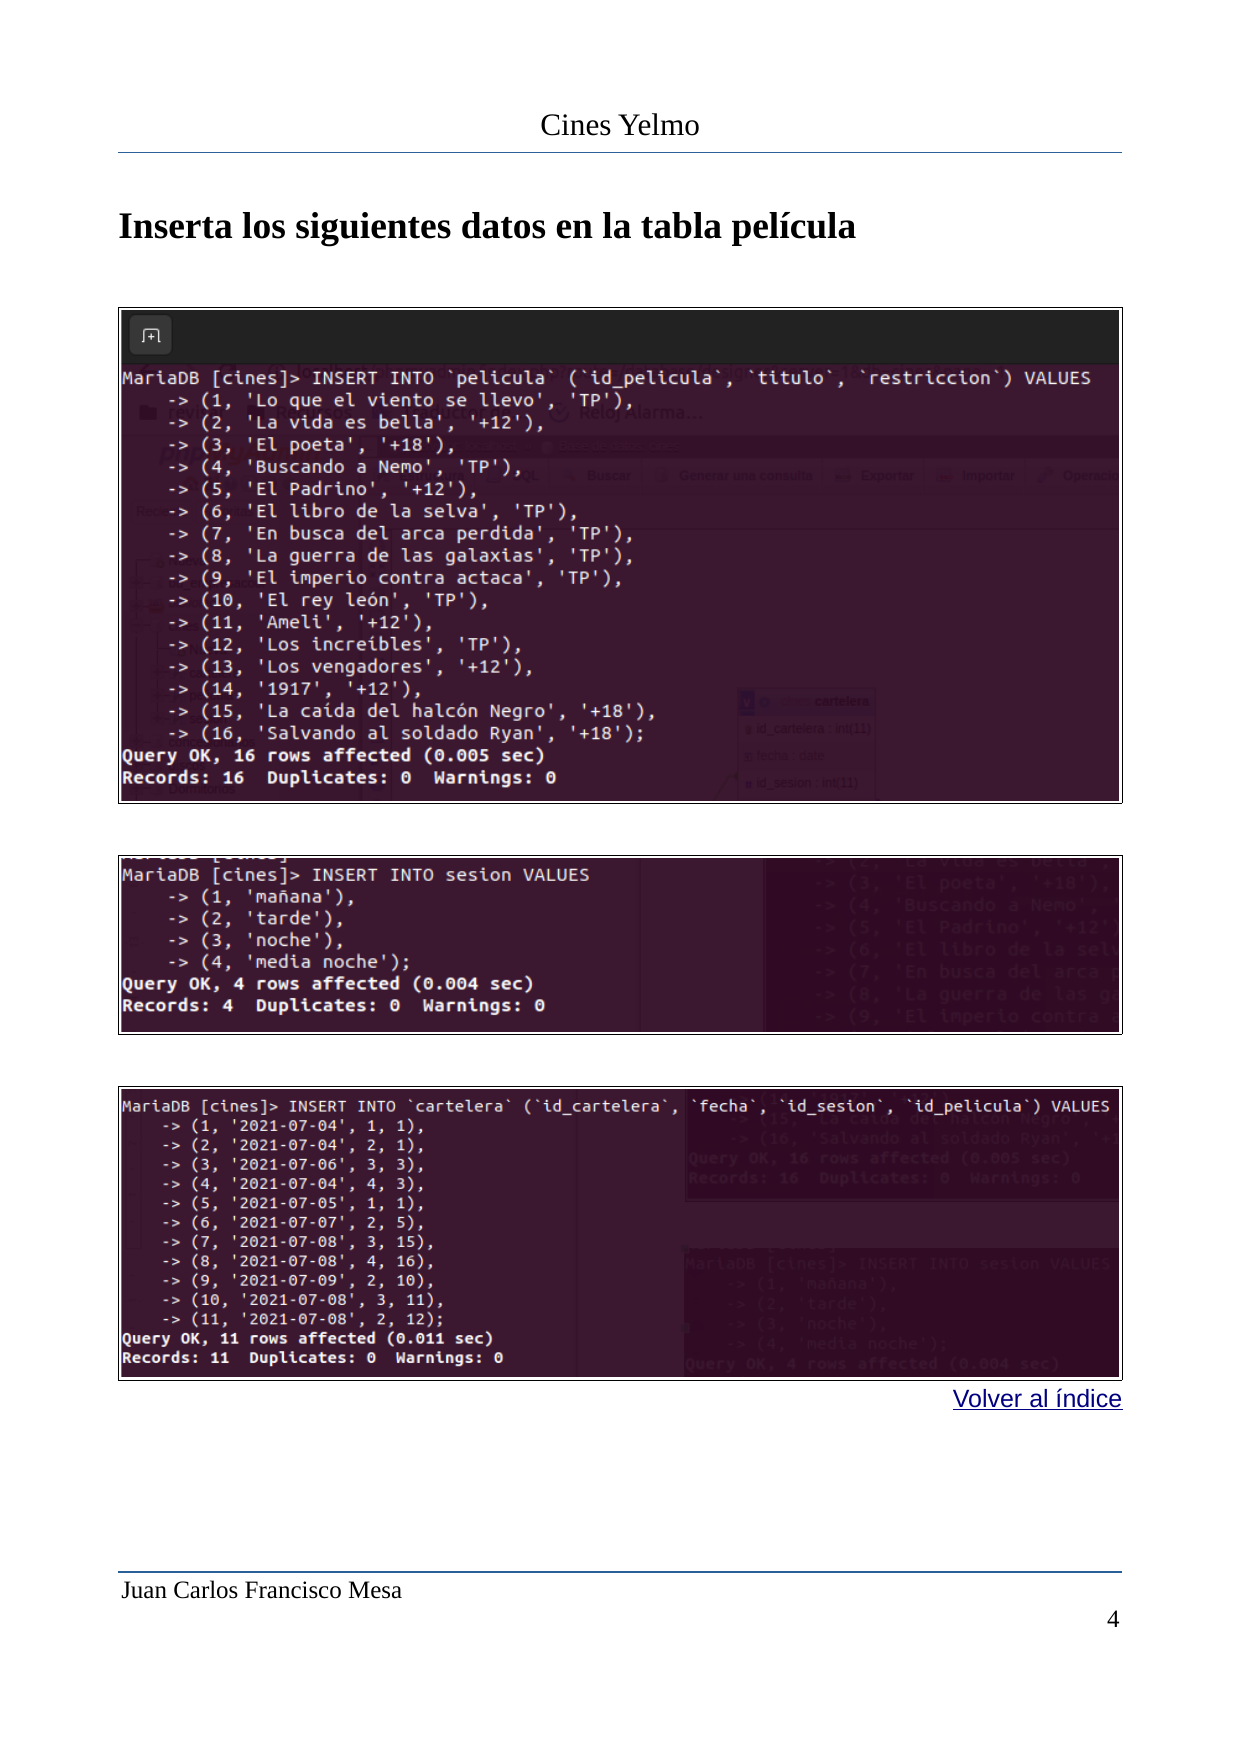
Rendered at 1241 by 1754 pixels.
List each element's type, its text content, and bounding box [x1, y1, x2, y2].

picture [121, 310, 1119, 801]
picture [121, 1089, 1119, 1377]
text [119, 1087, 1122, 1380]
text Volver al índice [118, 1381, 1122, 1413]
subtitle Inserta los siguientes datos en la tabla película [118, 204, 1122, 247]
picture [121, 858, 1119, 1032]
